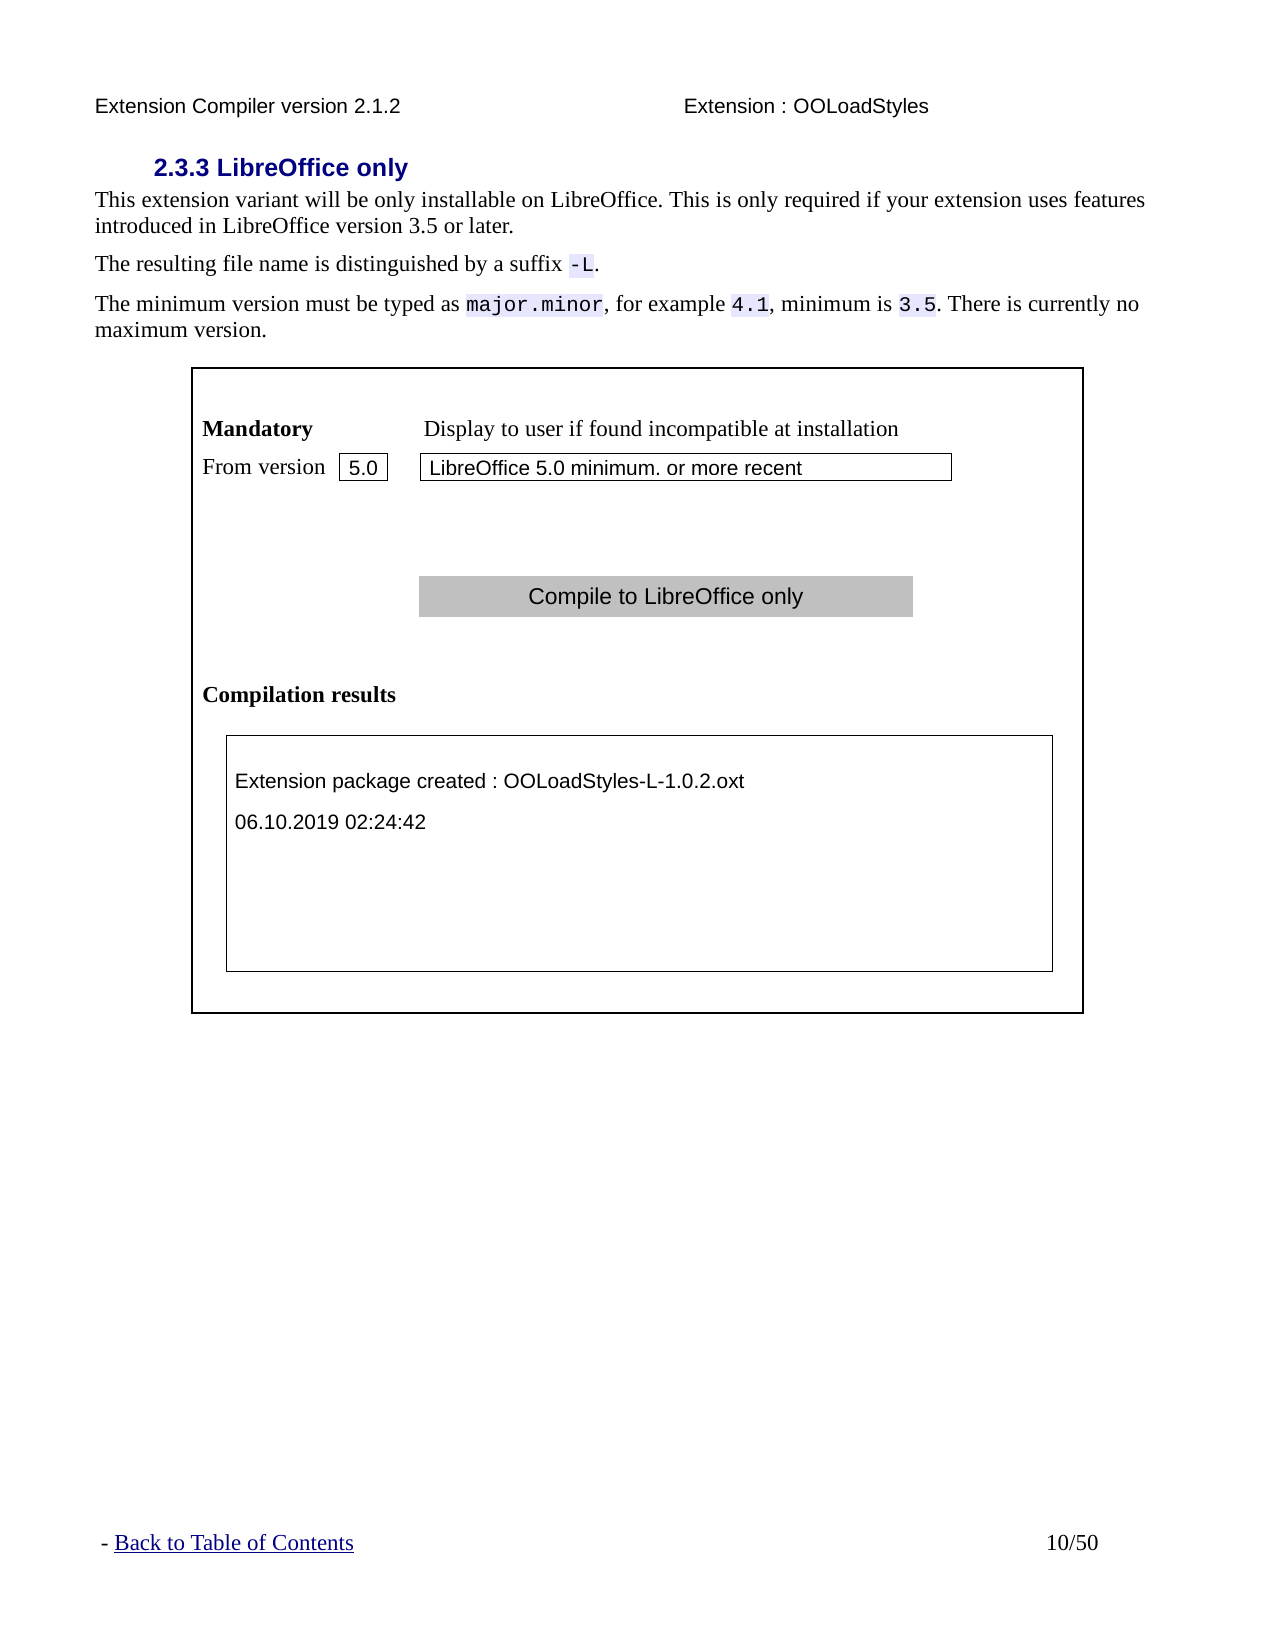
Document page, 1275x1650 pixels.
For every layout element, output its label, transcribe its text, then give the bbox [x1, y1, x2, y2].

text [952, 454, 1073, 480]
text This extension variant will be only installable on LibreOffice. This is only required if your extension uses features introduced in LibreOffice version 3.5 or later. [94, 187, 1181, 238]
subtitle LibreOffice only [153, 153, 1181, 181]
text From version [202, 454, 339, 480]
text Compilation results [202, 682, 1073, 708]
text [388, 454, 420, 480]
text Mandatory Display to user if found incompatible at installation [202, 416, 1073, 442]
text The minimum version must be typed as major.minor, for example 4.1, minimum is 3.5. There is currently no maximum version. [94, 290, 1181, 343]
text The resulting file name is distinguished by a suffix -L. [94, 251, 1181, 278]
